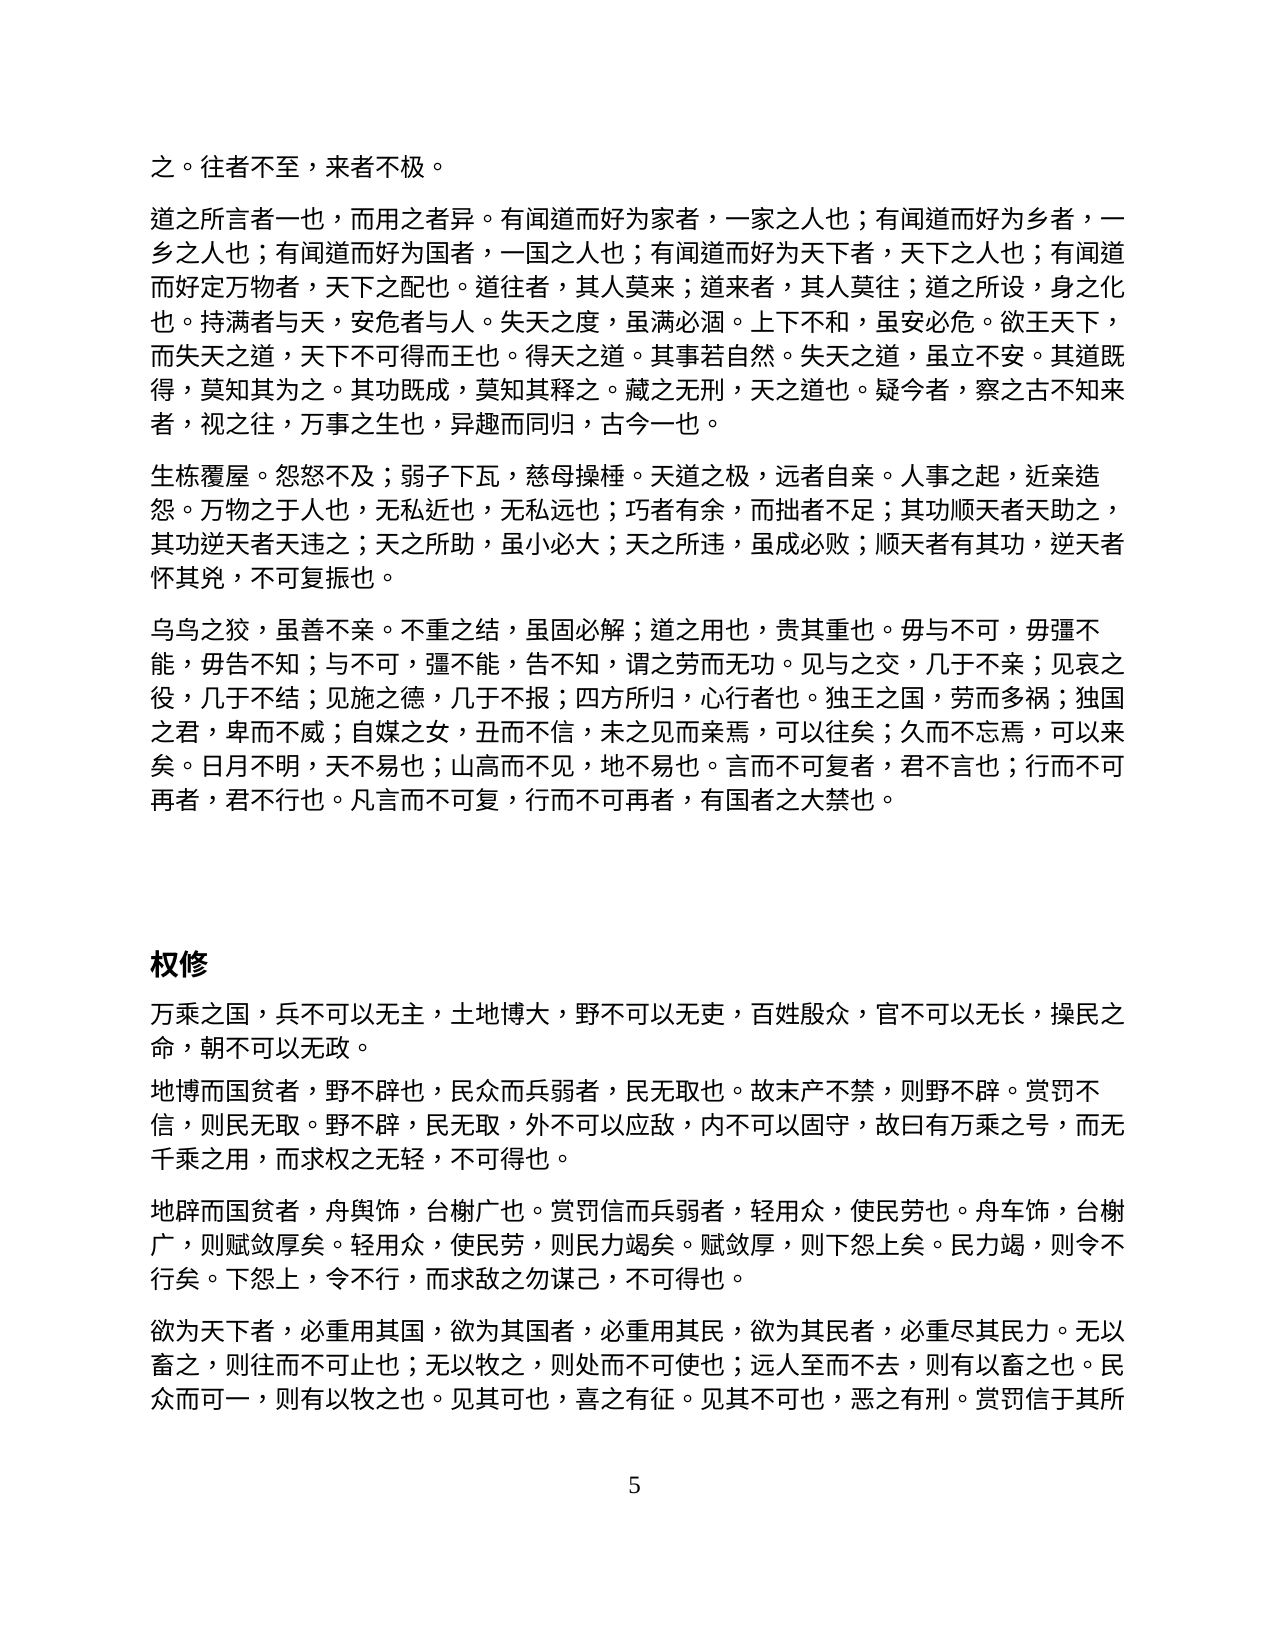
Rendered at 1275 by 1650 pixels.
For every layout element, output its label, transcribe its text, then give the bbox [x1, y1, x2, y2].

text 之。往者不至，来者不极。 [150, 150, 1125, 184]
text 道之所言者一也，而用之者异。有闻道而好为家者，一家之人也；有闻道而好为乡者，一乡之人也；有闻道而好为国者，一国之人也；有闻道而好为天下者，天下之人也；有闻道而好定万物者，天下之配也。道往者，其人莫来；道来者，其人莫往；道之所设，身之化也。持满者与天，安危者与人。失天之度，虽满必涸。上下不和，虽安必危。欲王天下，而失天之道，天下不可得而王也。得天之道。其事若自然。失天之道，虽立不安。其道既得，莫知其为之。其功既成，莫知其释之。藏之无刑，天之道也。疑今者，察之古不知来者，视之往，万事之生也，异趣而同归，古今一也。 [150, 202, 1125, 440]
text 生栋覆屋。怨怒不及；弱子下瓦，慈母操棰。天道之极，远者自亲。人事之起，近亲造怨。万物之于人也，无私近也，无私远也；巧者有余，而拙者不足；其功顺天者天助之，其功逆天者天违之；天之所助，虽小必大；天之所违，虽成必败；顺天者有其功，逆天者怀其兇，不可复振也。 [150, 458, 1125, 594]
text 万乘之国，兵不可以无主，土地博大，野不可以无吏，百姓殷众，官不可以无长，操民之命，朝不可以无政。 [150, 996, 1125, 1064]
text 地博而国贫者，野不辟也，民众而兵弱者，民无取也。故末产不禁，则野不辟。赏罚不信，则民无取。野不辟，民无取，外不可以应敌，内不可以固守，故曰有万乘之号，而无千乘之用，而求权之无轻，不可得也。 [150, 1073, 1125, 1176]
text 欲为天下者，必重用其国，欲为其国者，必重用其民，欲为其民者，必重尽其民力。无以畜之，则往而不可止也；无以牧之，则处而不可使也；远人至而不去，则有以畜之也。民众而可一，则有以牧之也。见其可也，喜之有征。见其不可也，恶之有刑。赏罚信于其所 [150, 1314, 1125, 1416]
subtitle 权修 [150, 944, 1125, 984]
text 乌鸟之狡，虽善不亲。不重之结，虽固必解；道之用也，贵其重也。毋与不可，毋彊不能，毋告不知；与不可，彊不能，告不知，谓之劳而无功。见与之交，几于不亲；见哀之役，几于不结；见施之德，几于不报；四方所归，心行者也。独王之国，劳而多祸；独国之君，卑而不威；自媒之女，丑而不信，未之见而亲焉，可以往矣；久而不忘焉，可以来矣。日月不明，天不易也；山高而不见，地不易也。言而不可复者，君不言也；行而不可再者，君不行也。凡言而不可复，行而不可再者，有国者之大禁也。 [150, 612, 1125, 817]
text 地辟而国贫者，舟舆饰，台榭广也。赏罚信而兵弱者，轻用众，使民劳也。舟车饰，台榭广，则赋敛厚矣。轻用众，使民劳，则民力竭矣。赋敛厚，则下怨上矣。民力竭，则令不行矣。下怨上，令不行，而求敌之勿谋己，不可得也。 [150, 1193, 1125, 1296]
